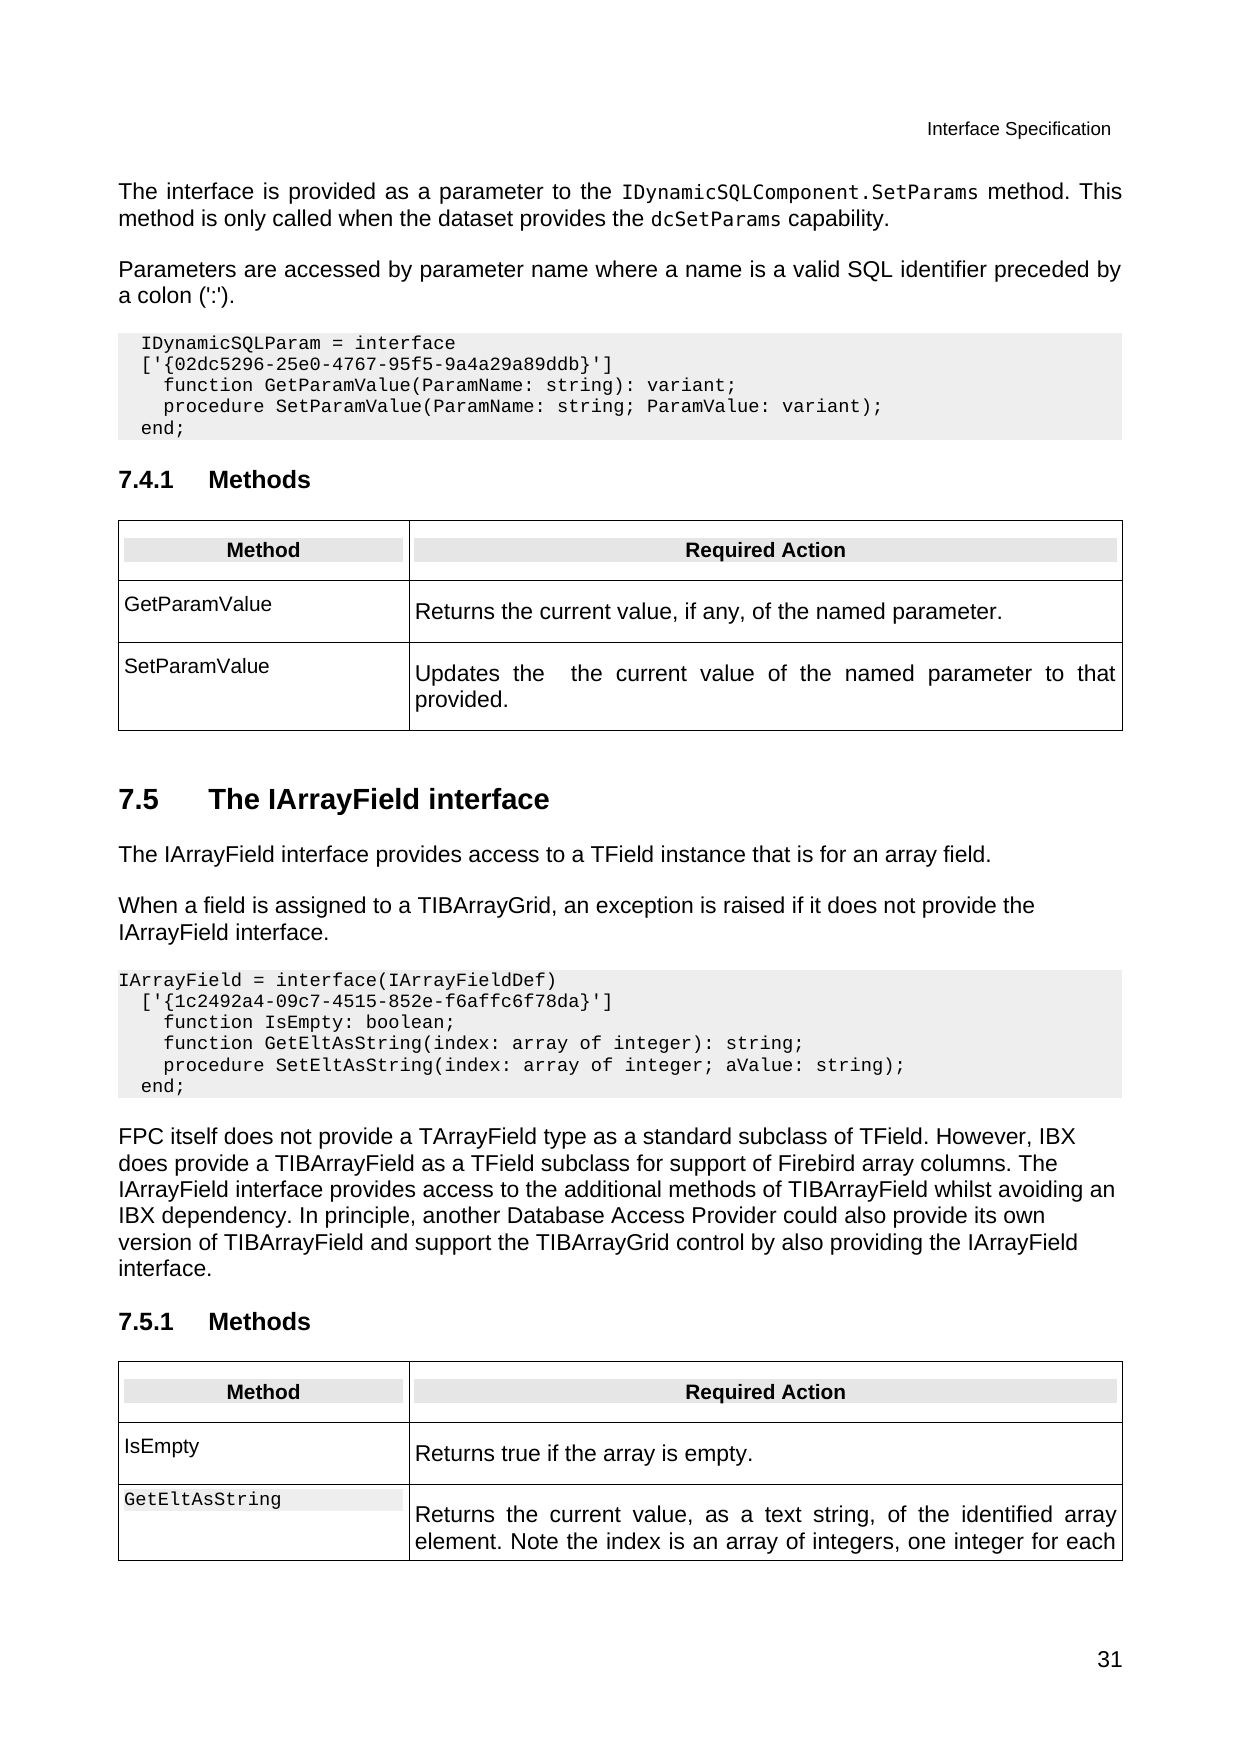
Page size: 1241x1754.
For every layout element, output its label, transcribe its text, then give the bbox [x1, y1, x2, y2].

text function IsEmpty: boolean; [118, 1013, 1122, 1034]
table_cell GetEltAsString [119, 1485, 409, 1560]
table_cell IsEmpty [119, 1423, 409, 1484]
table_cell Returns the current value, as a text string, of the identified array element. Note the index is an array of integers, one integer for each [410, 1485, 1122, 1560]
table_header Required Action [410, 521, 1122, 580]
table_cell Returns true if the array is empty. [410, 1423, 1122, 1484]
text FPC itself does not provide a TArrayField type as a standard subclass of TField. However, IBX does provide a TIBArrayField as a TField subclass for support of Firebird array columns. The IArrayField interface provides access to the additional methods of TIBArrayField whilst avoiding an IBX dependency. In principle, another Database Access Provider could also provide its own version of TIBArrayField and support the TIBArrayGrid control by also providing the IArrayField interface. [118, 1123, 1122, 1281]
text function GetParamValue(ParamName: string): variant; [118, 376, 1122, 397]
text IDynamicSQLParam = interface [118, 333, 1122, 355]
text Parameters are accessed by parameter name where a name is a valid SQL identifier preceded by a colon (':'). [118, 256, 1122, 308]
text The IArrayField interface provides access to a TField instance that is for an array field. [118, 841, 1122, 867]
text The interface is provided as a parameter to the IDynamicSQLComponent.SetParams method. This method is only called when the dataset provides the dcSetParams capability. [118, 178, 1122, 231]
text IArrayField = interface(IArrayFieldDef) [118, 970, 1122, 992]
table_cell Updates the the current value of the named parameter to that provided. [410, 643, 1122, 730]
text end; [118, 1077, 1122, 1098]
subtitle Methods [118, 465, 1122, 494]
subtitle The IArrayField interface [118, 782, 1122, 815]
text When a field is assigned to a TIBArrayGrid, an exception is raised if it does not provide the IArrayField interface. [118, 892, 1122, 945]
table_header Required Action [410, 1362, 1122, 1422]
text function GetEltAsString(index: array of integer): string; [118, 1034, 1122, 1055]
text ['{02dc5296-25e0-4767-95f5-9a4a29a89ddb}'] [118, 355, 1122, 376]
text end; [118, 418, 1122, 440]
text ['{1c2492a4-09c7-4515-852e-f6affc6f78da}'] [118, 992, 1122, 1013]
text procedure SetParamValue(ParamName: string; ParamValue: variant); [118, 397, 1122, 418]
table_header Method [119, 521, 409, 580]
table_cell SetParamValue [119, 643, 409, 730]
table_cell Returns the current value, if any, of the named parameter. [410, 581, 1122, 642]
table_header Method [119, 1362, 409, 1422]
subtitle Methods [118, 1307, 1122, 1336]
text procedure SetEltAsString(index: array of integer; aValue: string); [118, 1055, 1122, 1077]
table_cell GetParamValue [119, 581, 409, 642]
